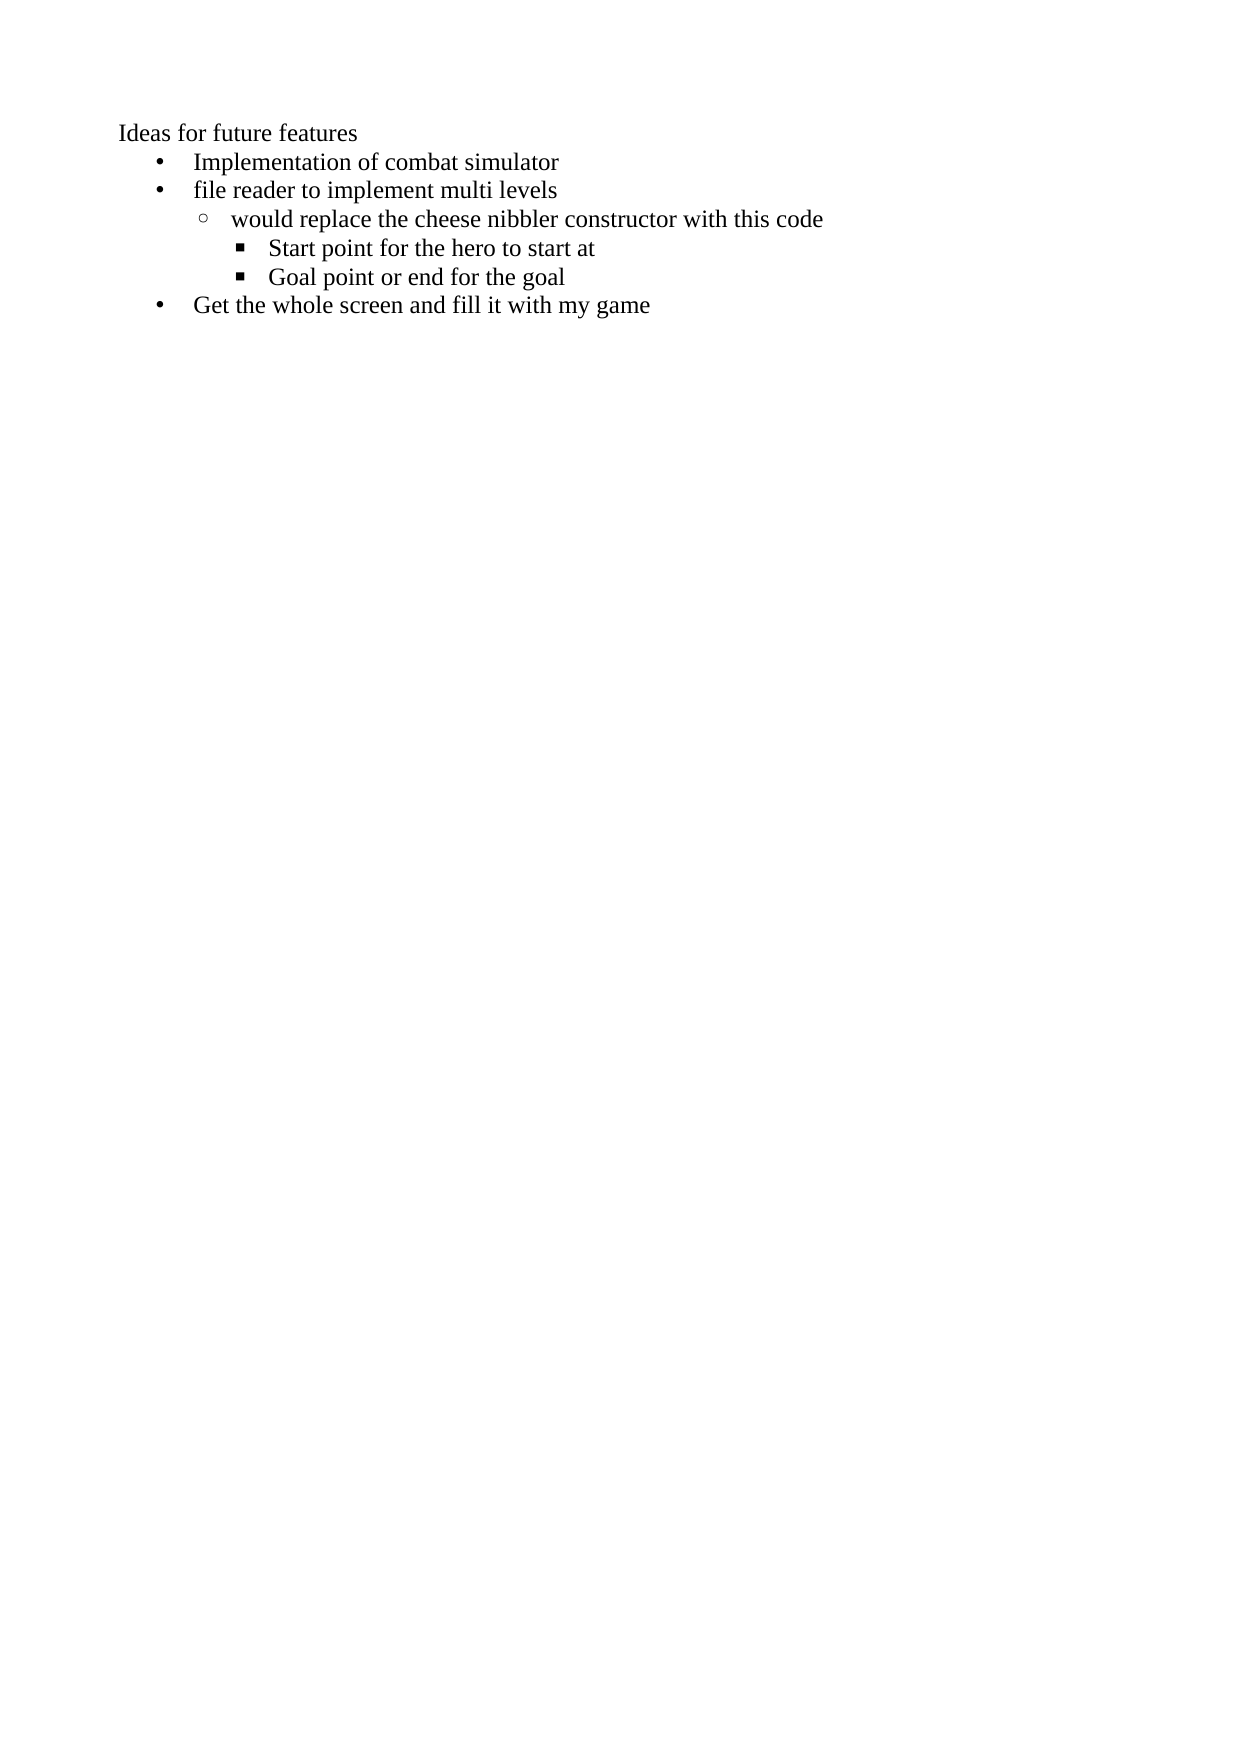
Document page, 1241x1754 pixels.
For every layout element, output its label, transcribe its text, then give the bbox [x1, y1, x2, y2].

list Goal point or end for the goal [231, 262, 1122, 291]
list Implementation of combat simulator [156, 147, 1122, 176]
list file reader to implement multi levels [156, 176, 1122, 204]
list Start point for the hero to start at [231, 233, 1122, 262]
text Ideas for future features [118, 118, 1122, 147]
list would replace the cheese nibbler constructor with this code [193, 204, 1122, 233]
list Get the whole screen and fill it with my game [156, 291, 1122, 319]
